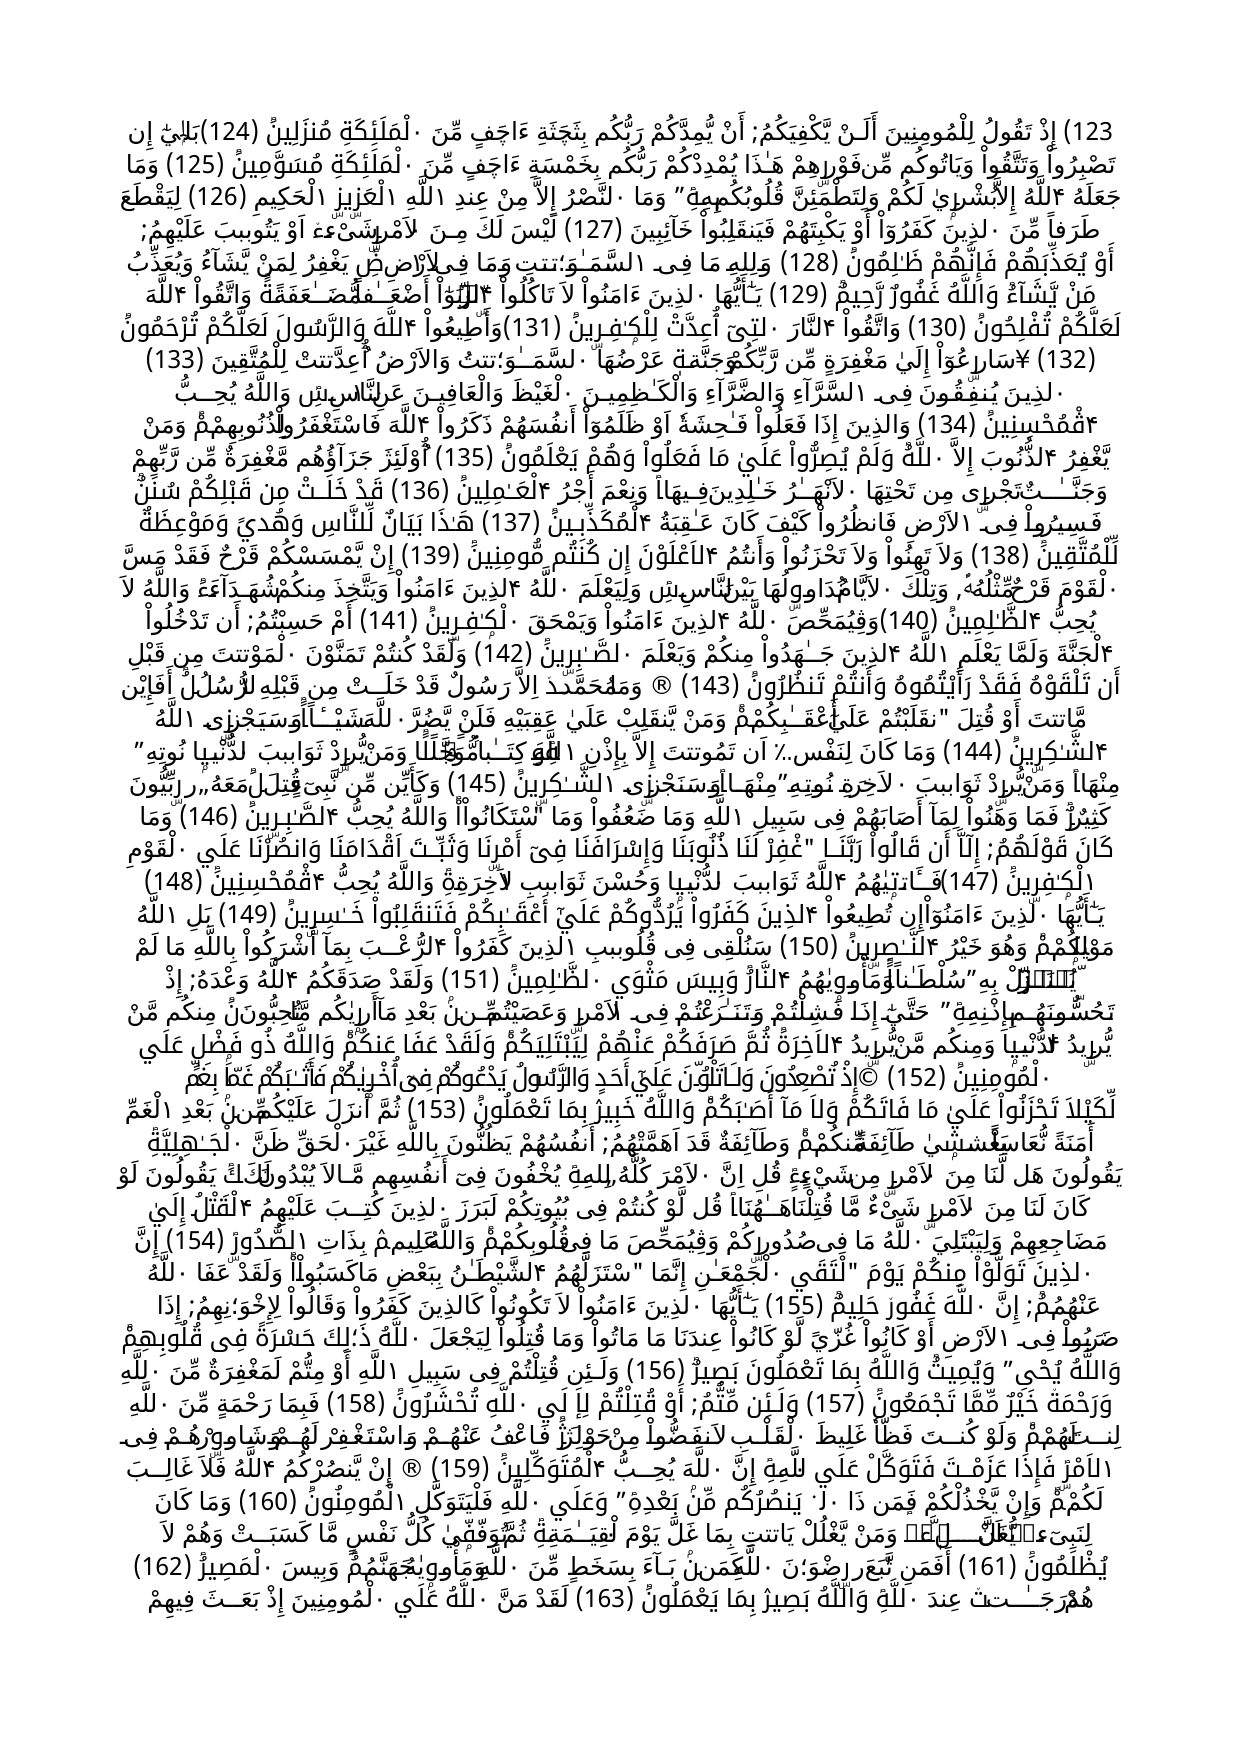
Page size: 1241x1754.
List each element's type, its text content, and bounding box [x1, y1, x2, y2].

text بِسْمِ ۱للَّهِ ۱لرَّحْمَـٰنِ ۱لرَّحِيمِ أَلَٓـم؋ّٓؐ ۰للَّهُ لآَ إِچَهَ إِلاَّ هُوَؐ ۰لْحَيُّ ۴لْقَيُّومُ (1) نَزَّلَ عَلَيْكَ ۰لْكِتَــٰــبَ بِالْحَقِّ مُصَدِّقاً لِّمَا بَيْنَ يَدَيْهِؐ وَأَنزَلَ ۰لتَّوْرۭيٰةَ وَالِانجِيلَ (2) مِن قَبْـلُ هُديً لِّلنَّاسِ وَأَنزَلَ ۰لْفُرْقَانَؐ (3) إِنَّ ۰لذِينَ كَفَرُواْ بِـَٔايَــٰــتِ ۱للَّهِ لَهُمْ عَذَابٌ شَدِيدٌؐ وَاللَّهُ عَزۣيزٌ ذُو èنتِقَامٖؐ (4) ® اِنَّ ۰للَّهَ لاَ يَخْفۭيٰ عَلَيْهِ شَىْءٌ فِى ۱لاَرْضِ وَلاَ فِى ۱لسَّمَآءِؐ (5) هُوَ ۰ﻟ﮲ يُصَوّۣرُكُمْ فِى ۱لاَرْحَامِ كَيْفَ يَشَآءُؐ لآَ إِچَهَ إِلاَّ هُوَؐ ۰لْعَزۣيزُ ۴لْحَكِيمُؐ (6) هُوَ ۰ﻟـذِىٓ أَنزَلَ عَلَيْكَ ۰لْكِتَــٰــبَ مِنْهُؐ ءَايَــٰــتٌ مُّحْكَمَــٰــت٘ هُنَّ ٱُمُّ ۴لْكِتَــٰــبِ وَٱُخَرُ مُتَشَــٰبِهَــٰــتٌؐ فَأَمَّا ۰لذِينَ فِى قُلُوبِهِمْ زَيْغٌ فَيَتَّبِعُونَ مَا تَشَــٰبَهَ مِنْهُ èبْتِغَآءَ ۰لْفِتْنَةِ وَابْتِغَآءَ تَاوۣيلِهِؐ” وَمَايَعْلَمُ تَاوۣيلَهُ; إِلاَّ ۰للَّهُؐ وَالرَّ؛سِخُونَ فِى ۱لْعِلْمِ يَقُولُونَ ءَامَنَّا بِهِ” كُلٌّ مِّنْ عِندِ رَبِّنَاؐ وَمَا يَذَّكَّرُ إِلٓاَّ ٱُوْلُواْ ۴لاَلْبَــٰــبِؐ (7) رَبَّنَا لاَ تُزۣغْ قُلُوبَنَا بَعْدَ إِذْ هَدَيْتَنَا وَهَبْ لَنَا مِن لَّدُنكَ رَحْمَةٗؐ اِنَّكَ أَنــتَ ۰لْوَهَّابُؐ (8) رَبَّنَآ إِنَّكَ جَامِعُ ۴لنَّاسِ لِيَوْمٍ لاَّ رَيْبَ فِيهِؐ إِنَّ ۰للَّهَ لاَ يُخْلِفُ ۴لْمِيعَادَؐ (9) إِنَّ ۰لذِينَ كَفَرُواْ لَن تُغْنِيَ عَنْهُمُ; أَمْوَ؛لُهُمْ وَلآَ أَوْچَدُهُم مِّنَ ۰للَّهِ شَيْـٔاًؐ وَٱُوْلَئِكَ هُمْ وَقُودُ ۴لنّۭارۣ (10) كَدَأْبِ ءَالِ فِرْعَوْنَؐ وَالذِينَ مِن قَبْلِهِمْ كَذَّبُواْ بِـَٔايَــٰتِنَا فَأَخَذَهُمُ ۴للَّهُ بِذُنُوبِهِمْؐ وَاللَّهُ شَدِيدُ ۴لْعِقَابِؐ (11) قُل لِّلذِينَ كَفَرُواْ سَتُغْلَبُونَ وَتُحْشَرُونَ إِلَيٰ جَهَنَّمَؐ وَبِيـسَ ۰لْمِهَادُؐ (12) قَدْ كَانَ لَكُمُ; ءَايَةٌ فِى فِيؕتَيْنِ 'لْتَقَتَاؐ فِيؕةٌ تُقَــٰتِلُ فِى سَبِيـلِ ۱للَّهِ وَٱُخْرۭيٰ كَافِرَةٌ تَرَوْنَهُم مِّثْلَيْهِمْ رَأْيَ ۰لْعَيْنِؐ وَاللَّهُ يُوَ۬يِّدُ بِنَصْرۣهِ” مَنْ يَّشَآءُؐ ﹹنَّ فِى ذَ؛لِكَ لَعِبْرَةً لُءِّوْلِى ۱لاَبْصۭـٰـرۣؐ (13) زُيِّنَ لِلنَّاسِ حُبُّ ۴لشَّهَوَ؛تتتِ مِنَ ۰لنِّسَآءِ وَالْبَنِينَ وَالْقَنَــٰطِيرۣ ۱لْمُقَنطَرَةِ مِنَ ۰لذَّهَــبِ وَالْفِضَّةِ وَالْخَيْلِ ۱لْمُسَوَّمَةِ وَالاَنْعَــٰمِ وَالْحَرْثِؐ ذَ؛لِژَ مَتَــٰعُ ۴لْحَـيَـوٰةِ ۱لدُّنْـيۭـاؐ وَاللَّهُ عِندَهُ„ حُسْنُ ۴لْمَــَٔـابببِؐ (14) ¤ قُلَ اَوْ°نَبِّيؖكُم بِخَيْرٍ مِّن ذَ؛لِكُمْؐ لِلذِينَ "تَّقَوْاْ عِندَ رَبِّهِمْ جَنَّــٰـــتٌ تَجْرۣى مِن تَحْتِهَا ۰لاَنْهَــٰرُ خَــٰلِدِينَ فِيهَا وَأَزْوَ؛جٌ مُّطَهَّرَةٌ وَرۣضْوَ؛نٌ مِّنَ ۰للَّهِؐ وَاللَّهُ بَصِيرٛ بِالْعِبَادِؐ (15) ۱لذِينَ يَقُولُونَ رَبَّنَآ إِنَّنَآ ءَامَنَّا فَاغْفِرْ لَنَا ذُنُوبَنَا وَقِنَا عَذَابَ ۰لنّۭارۣؐ (16) ۱لصَّــٰبِرۣينَ وَالصَّــٰدِقِينَ وَالْقَــٰنِتِينَ وَالْمُنفِقِينَ وَالْمُسْتَغْفِـرۣينَ بِالاَسْحۭارۣؐ (17) شَهِدَ ۰للَّهُ أَنَّهُ„ لآَ إِچَهَ إِلاَّ هُوَ وَالْمَلَئِكَةُ وَٱُوْلُواْ ۴لْعِلْمِ قَآئِماَۢ بِالْقِسْطِؐ لآَ إِچَهَ إِلاَّ هُوَؐ ۰لْعَزۣيزُ ۴لْحَكِيمُؐ (18) إِنَّ ۰لدِّينَ عِندَ ۰للَّهِ ۱لِاسْچَمُؐ وَمَا "خْتَلَفَ ۰لذِينَ ٱُوتُواْ ۴لْكِتَــٰــبَ إِلاَّ مِنۢ بَعْدِ مَا جَآءَهُمُ ۴لْعِلْمُؐ بَغْياَۢ بَيْنَهُمْؐ وَمَنْ يَّكْفُرْ بِـَٔايَــٰــتِ ۱للَّهِ فَإِنَّ ۰للَّهَ سَرۣيعُ ۴لْحِسَابببِؐ (19) فَإِنْ حَآجُّوكَ فَقُلَ اَسْلَمْــتُ وَجْهِيَ لِلهِ وَمَنِ 'تَّبَعَنِؐ” وَقُل لِّلذِينَ ٱُوتُواْ ۴لْكِتَــٰــبَ وَالاُمِّيِّـﯧنَ ءَآسْلَمْتُمْؐ فَإِنَ اَسْلَمُواْ فَقَدِ 'هْتَدَواْؐ وَّإِن تَوَلَّوْاْ فَإِنَّمَا عَلَيْكَ ۰لْبَچَغُؐ وَاللَّهُ بَصِيرٛ بِالْعِبَادِؐ (20) إِنَّ ۰لذِينَ يَكْفُرُونَ بِـَٔايَــٰــتِ ۱للَّهِ وَيَقْتُلُونَ ۰لنَّبِيٓــٕـﯧنَ بِغَيْرۣ حَقٍّ وَيَقْتُلُونَ۰لذِينَ يَامُرُونَ بِالْقِسْطِ مِنَ ۰لنَّاسِ فَبَشِّرْهُم بِعَذَابٖ اَلِيمٖؐ (21) ۷وْلَئِكَ ۰لذِينَ حَبِطَــتَ اَعْمَـٰلُهُمْ فِى ۱لدُّنْيۭا وَالاَخِرَةِؐ وَمَا لَهُم مِّن نَّــٰصِرۣينَؐ (22) ® أَلَمْ تَرَ إِلَي ۰لذِينَ ٱُوتُواْ نَصِيباً مِّنَ ۰لْكِتَــٰــبِ يُدْعَوْنَ إِلَيٰ كِتَــٰــبِ ۱للَّهِ ڤِيَحْكُمَ بَيْنَهُمْ ثُمَّ يَتَوَلّۭيٰ فَرۣيقٌ مِّنْهُمْ وَهُم مُّعْرۣضُونَؐ (23) ذَ؛لِكَ بِأَنَّهُمْ قَالُواْ لَن تَمَسَّنَا ۰لنَّارُ إِلٓاَّ أَيَّاماً مَّعْدُودَ؛تتتٍ وَغَرَّهُمْ فِى دِينِهِم مَّا كَانُواْ يَفْتَرُونَؐ (24) فَكَيْفَ إِذَا جَمَعْنَــٰهُمْ لِيَوْمٍ لاَّ رَيْــبَ فِيهِ وَوُفِّيَــتْ كُلُّ نَفْسٍ مَّا كَسَبَــتْ وَهُمْ لاَ يُظْلَمُونَؐ (25) قُلِ ۱للَّهُمَّ مَـٰلِكَ ۰لْمُلْكِ تُوتِى ۱لْمُلْكَ مَن تَشَآءُ وَتَنزۣعُ ۴لْمُلْژَ مِمَّن تَشَآءُ وَتُعِزُّ مَن تَشَآءُ وَتُذِلُّ مَن تَشَآءُ بِيَدِكَ ۰لْخَيْرُؐ إِنَّكَ عَلَيٰ كُلِّ شَيْءٍ قَدِيرٌؐ (26) تُولِـجُ ۴ليْلَ فِى ۱لنَّهۭارۣ وَتُولِـجُ ۴لنَّهَارَ فِى ۱ليْلِ وَتُخْرۣجُ ۴لْحَيَّ مِنَ ۰لْمَيِّــتِ وَتُخْرۣجُ ۴لْمَيِّــتَ مِنَ ۰لْحَيِّ وَتَرْزُقُ مَن تَشَآءُ بِغَيْرۣ حِسَابببٍؐ (27) لاَّ يَتَّخِذِ ۱لْمُومِنُونَ ۰لْكۭـٰفِـرۣينَ أَوْلِيَآءَ مِن دُونِ ۱لْمُومِنِينَؐ وَمَنْ يَّفْعَلْ ذَ؛لِكَ فَلَيْسَ مِنَ ۰للَّهِ فِى شَيْءٖ اِلٓاَّ أَن تَـتَّـقُواْ مِنْهُمْ تُـقۭـيٰةًؐ وَيُحَــذِّرُكُـمُ ۴للَّهُ نَـفْـسَهُؐ,وَإِلَي ۰للَّهِ ۱لْمَصِيرُؐ (28) قُلِ اِن تُخْفُواْ مَا فِى صُدُورۣكُمُ; أَوْ تُبْدُوهُ يَعْلَمْهُ ۴للَّهُؐ وَيَعْلَمُ مَا فِى ۱لسَّمَـٰوَ؛تِ وَمَا فِى ۱لاَرْضِؐ وَاللَّهُ عَلَيٰ كُلِّ شَيْءٍ قَدِيرٌؐ (29) يَوْمَ تَجِدُ كُلُّ نَفْسٍ مَّا عَمِلَتْ مِنْ خَيْرٍ مُّحْضَراًؐ وَمَا عَمِلَــتْ مِن سُوٓءٍ تَوَدُّ لَوَ اَنَّ بَيْنَهَا وَبَيْنَهُ; أَمَداَۢ بَعِيداًؐ وَيُحَذِّرُكُمُ ۴للَّهُ نَفْسَهُؐ, وَاللَّهُ رَءُوفٛ بِالْعِبَادِؐ (30) قُلِ اِن كُنتُمْ تُحِبُّونَ ۰للَّهَ فَاتَّبِعُونِى يُحْبِبْكُمُ ۴للَّهُ وَيَغْفِرْ لَكُمْ ذُنُوبَكُمْؐ وَاللَّهُ غَفُورٌ رَّحِيمٌؐ (31) قُلَ اَطِيعُواْ ۴للَّهَ وَالرَّسُولَؐ فَإِن تَوَلَّوْاْ فَإِنَّ ۰للَّهَ لاَ يُحِــبُّ ۴لْكۭـٰفِـرۣينَؐ (32) © إِنَّ ۰للَّهَ "صْطَفۭيٰٓ ءَادَمَ وَنُوحاً وَءَالَ إِبْرَ؛هِيمَ وَءَالَ عِمْرَ؛نَ عَلَي ۰لْعَـٰلَمِينَ (33) ذُرّۣيَّةَۢ بَعْضُهَا مِنۢ بَعْضٍؐ وَاللَّهُ سَمِيع٘ عَلِيم٘ؐ (34) اِذْ قَالَــتِ 'مْرَأَتتتُ عِمْرَ؛نَ رَبِّ إِنِّى نَذَرْتُ لَكَ مَا فِى بَطْنِى مُحَرَّراً فَتَقَبَّلْ مِنِّيَؐ إِنَّكَ أَنتَ ۰لسَّمِيعُ ۴لْعَلِيمُؐ (35) فَلَمَّا وَضَعَتْهَا قَالَــتْ رَبببِّ إِنِّى وَضَعْتُهَآ ٱُنثۭيٰ وَاللَّهُ أَعْلَمُ بِمَا وَضَعَــتْؐ وَلَيْسَ ۰لذَّكَرُ كَالاُنثۭيٰؐ وَإِنِّى سَمَّيْتُهَا مَرْيَمَؐ وَإِنِّيَ ٱُعِيذُهَا بِكَ وَذُرّۣيَّتَهَا مِنَ ۰لشَّيْطَـٰنِ ۱لرَّجِيمِؐ (36) فَتَقَبَّلَهَا رَبُّهَا بِقَبُولٖ حَسَنٍ وَأَنۢبَتَهَا نَبَاتاٗ حَسَناًؐ وَكَفَلَهَا زَكَرۣيَّآءُؐ كُلَّمَا دَخَلَ عَلَيْهَا زَكَرۣيَّآءُ ۴ڤْمِحْرَابببَ وَجَدَ عِندَهَا رۣزْقاًؐ قَالَ يَـٰمَرْيَمُ أَنّۭيٰ لَكِ هَـٰذَاؐ قَالَتْ هُوَ مِنْ عِندِ ۱للَّهِؐ إِنَّ ۰للَّهَ يَرْزُقُ مَنْ يَّشَآءُ بِغَيْرۣ حِسَابببٖؐ (37) هُنَالِكَ دَعَا زَكَرۣيَّآءُ رَبَّهُؐ, قَالَ رَبببِّ هَــبْ لِى مِن لَّدُنكَ ذُرّۣيَّةً طَيِّبَةٗ اِنَّكَ سَمِيعُ ۴لدُّعَآءِؐ (38) فَنَادَتْهُ ۴لْمَلَئِكَةُ وَهُوَ قَآئِمٌ يُصَلِّى فِى ۱ڤْمِحْرَابِ أَنَّ ۰للَّهَ يُبَشِّرُكَ بِيَحْيۭيٰ مُصَدِّقاَۢ بِكَلِمَةٍ مِّنَ ۰للَّهِ وَسَيِّداً وَحَصُوراً وَنَبِيٓـــٔاً مِّنَ ۰ڤصَّـٰڤِحِينَؐ (39) قَالَ رَبِّ أَنّۭيٰ يَكُونُ لِى غُچَمٌ وَقَدْ بَلَغَنِيَ ۰لْكِبَرُ وَامْرَأَتِى عَاقِرٌؐ قَالَ كَذَ؛لِكَؐ ۰للَّهُ يَفْعَلُ مَا يَشَآءُؐ (40) قَالَ رَبببِّ 'جْعَل لِّيَ ءَايَةًؐ قَالَ ءَايَتُكَ أَلاَّ تُكَلِّمَ ۰لنَّاسَ ثَـچَثَةَ أَيَّامٖ اِلاَّ رَمْزاًؐ وَاذْكُر رَّبَّكَ كَثِيراً وَسَبِّحْ بِالْعَشِيِّ وَالِابْكۭــٰـرۣؐ (41) ® وَإِذْ قَالَــتِ ۱لْمَلَئِكَةُ يَــٰمَرْيَمُ إِنَّ ۰للَّهَ "صْطَفۭيٰكِ وَطَهَّرَكِ وَاصْطَفۭيٰكِ عَلَيٰ نِسَآءِ ۱لْعَـٰلَمِينَؐ (42) يَــٰمَرْيَمُ ۶قْنُتِى لِرَبِّكِ وَاسْجُدِى وَارْكَعِى مَعَ ۰لرَّ؛كِعِينَؐ (43) ذَ؛لِژَ مِنَ اَنۢبَآءِ ۱لْغَيْــبِ نُوحِيهِ إِلَيْكَؐ وَمَا كُنــتَ لَدَيْهِمُ; إِذْ يُلْقُونَ أَقْـچَـمَهُمُ; أَيُّهُمْ يَكْفُلُ مَرْيَمَؐ وَمَا كُنــتَ لَدَيْهِمُ; إِذْ يَخْتَصِمُونَ (44) إِذْ قَالَــتِ ۱لْمَلَئِكَةُ يَــٰمَرْيَمُ إِنَّ ۰للَّهَ يُبَشِّرُكِ بِكَلِمَةٍ مِّنْهُؐ èسْمُهُ ۴ڤْمَسِيحُ عِيسَي "بْنُ مَرْيَمَ وَجِيهاً فِى ۱لدُّنْيۭا وَالاَخِرَةِ وَمِنَ ۰لْمُقَرَّبِينَؐ (45) وَيُكَلِّمُ ۴لنَّاسَ فِى ۱لْمَهْدِ وَكَهْلًؐا وَمِنَ ۰ڤصَّـٰڤِحِيـنَؐ (46) قَالَتْ رَبببِّ أَنّۭيٰ يَكُونُ لِى وَلَدٌ وَلَمْ يَمْسَسْنِى بَشَرٌؐ قَالَ كَذَ؛لِكِؐ ۱للَّهُ يَخْلُقُ مَا يَشَآءُؐ ﹹذَا قَضۭـيٰٓ أَمْراً فَإِنَّمَا يَقُولُ لَهُ„ كُنؐ فَيَكُونُؐ (47) وَيُعَلِّمُهُ ۴لْكِتَــٰــبَ وَالْحِكْمَةَ وَالتَّوْرۭيٰةَ وَالِانجِيلَ وَرَسُولٗا اِلَيٰ بَنِىٓ إِسْرَآءِيلَ أَنِّى قَدْ جِيؔتُكُم بِـَٔايَةٍ مِّن رَّبِّكُمُؐ; إِنِّيَ أَخْلُقُ لَكُم مِّـنَ ۰لطِّينِ كَهَيْـَٔةِ ۱لطَّيْرۣ فَأَنفُخُ فِيهِ فَيَــكُونُ طَـٰٓئِــراَۢ بِـإِذْنِ ۱للَّهِؐ وَٱُبْــرۣىُٔ ۴لاَكْــمَــهَ وَالاَبْرَصَ وَٱُحْىِ ۱لْمَوْتۭيٰ بِإِذْنِ ۱للَّهِؐ وَٱُنَبِّيؖكُم بِمَا تَاكُلُونَ وَمَا تَدَّخِرُونَ فِى بُيُوتِكُمُؐ; إِنَّ فِى ذَ؛لِكَ ءَلاَيَةً لَّكُمُ; إِن كُنتُم مُّومِنِينَؐ (48) وَمُصَدِّقاً لِّمَا بَيْنَ يَدَيَّ مِنَ ۰لتَّوْرۭيٰةِ وَ لُءِحِلَّ لَكُم بَعْضَ ۰ﻟ﮲ حُرّۣمَ عَلَيْكُمْؐ وَجِيؔتُكُم بِـــَٔايَةٍ مِّن رَّبِّكُمْؐ فَاتَّقُواْ ۴للَّهَ وَأَطِيعُونِؐ (49) إِنَّ ۰للَّهَ رَبِّى وَرَبُّكُمْ فَاعْبُدُوهُؐ هَـٰذَا صِرَ؛طٌ مُّسْتَقِيمٌؐ (50) ¥ فَلَمَّآ أَحَسَّ عِيسۭيٰ مِنْهُمُ ۴لْكُفْرَ قَالَ مَنَ اَنصَارۣيَ إِلَي ۰للَّهِؐ قَالَ ۰لْحَوَارۣيُّونَ نَحْنُ أَنصَارُ ۴للَّهِؐ ءَامَنَّا بِاللَّهِ وَاشْهَدْ بِأَنَّا مُسْلِمُونَؐ (51) رَبَّـنَـآ ءَامَنَّا بِمَــآ أَنزَلْــتَ وَاتَّبَعْنَا ۰لرَّسُولَ فَاكْتُبْنَا مَعَ ۰لشَّـٰهِدِينَؐ (52) وَمَكَرُواْ وَمَكَرَ ۰للَّهُؐ وَاللَّهُ خَيْرُ ۴لْمَـٰكِرۣينَؐ (53) إِذْ قَالَ ۰للَّهُ يَـٰعِيسۭيٰٓ إِنِّى مُتَوَفِّيكَ وَرَافِعُكَ إِلَيَّ وَمُطَهِّرُكَ مِنَ ۰لذِينَ كَفَرُواْؐ وَجَاعِلُ ۴لذِينَ "تَّبَعُوكَ فَوْقَ ۰لذِينَ كَفَرُوٓاْ إِلَيٰ يَوْمِ ۱لْقِيَــٰمَةِؐ ثُمَّ إِلَيَّ مَرْجِعُكُمْ فَأَحْكُمُ بَيْنَكُمْ فِيمَا كُنتُمْ فِيهِ تَخْتَلِفُونَؐ (54) فَأَمَّا ۰لذِينَ كَفَرُواْ فَٱُعَذِّبُهُمْ عَذَاباً شَدِيداً فِى ۱لدُّنْيۭا وَالاَخِرَةِؐ وَمَا لَهُم مِّن نَّــٰصِرۣينَؐ (55) وَأَمَّا ۰لذِينَ ءَامَنُواْ وَعَمِلُواْ ۴ڤصَّـٰڤِحَـٰــتِ فَنُوَفِّيهِمُ; ٱُجُورَهُمْؐ وَاللَّهُ لاَ يُحِــبُّ ۴لظَّـٰلِمِينَؐ (56) ذَ؛لِكَ نَتْلُوهُ عَلَيْكَ مِنَ ۰لاَيَــٰــتِ وَالذِّكْرۣ ۱لْحَكِيمِؐ (57) إِنَّ مَثَلَ عِيسۭيٰ عِندَ ۰للَّهِ كَمَثَلِ ءَادَمَؐ خَلَقَهُ„ مِن تُرَابببٍ ثُمَّ قَالَ لَهُ„ كُنؐ فَيَكُونُؐ (58) ۴لْحَقُّ مِن رَّبِّژَؐ فَلاَ تَكُن مِّنَ ۰لْمُمْتَرۣينَؐ (59) فَمَنْ حَآجَّكَ فِيهِ مِنۢ بَعْدِ مَا جَآءَكَ مِنَ ۰لْعِلْمِ فَقُلْ تَعَالَوْاْ نَدْعُ أَبْنَآءَنَا وَأَبْنَآءَكُمْ وَنِسَآءَنَا وَنِسَآءَكُمْ وَأَنفُسَنَا وَأَنفُسَكُمْ ثُمَّ نَبْتَهِلْ فَنَجْعَل لَّعْنَــتَ ۰للَّهِ عَلَي ۰لْكَـٰذِبِينَؐ (60) إِنَّ هَــٰذَا لَهُوَ ۰لْقَصَصُ ۴لْحَقُّؐ وَمَا مِنِ اِچَهٖ اِلاَّ ۰للَّهُؐ وَإِنَّ ۰للَّهَ لَهُوَ ۰لْعَزۣيزُ ۴لْحَكِيمُؐ (61) فَإِن تَوَلَّوْاْ فَإِنَّ ۰للَّهَ عَلِيمٛ بِالْمُفْسِدِينَؐ (62) ® قُلْ يَـٰٓأَهْلَ ۰لْكِتَــٰــبِ تَعَالَوۣاْ اِلَيٰ كَلِمَةٍ سَوَآءٙ بَيْنَنَا وَبَيْنَكُمُ; أَلاَّ نَعْبُدَ إِلاَّ ۰للَّهَ وَلاَ نُشْرۣژَ بِهِ” شَيْـٔاً وَلاَ يَتَّخِذَ بَعْضُنَا بَعْضاٗ اَرْبَاباً مِّن دُونِ ۱للَّهِؐ فَإِن تَوَلَّوْاْ فَقُولُواْ ۵شْهَدُواْ بِأَنَّا مُسْلِمُونَؐ (63) يَـٰٓأَهْلَ ۰لْكِتَـــٰـــبِ لِمَ تُحَآجُّونَ فِىٓ إِبْرَ؛هِيمَؐ وَمَآ ٱُنزۣلَــتِ ۱لتَّوْرۭيٰةُ وَالِانجِيلُ إِلاَّ مِنۢ بَعْدِهِؐ“ أَفَلاَ تَعْقِلُونَؐ (64) هَآنتُمْ هَـٰٓؤُلآَءِ حَـٰجَجْتُمْ فِيمَا لَكُم بِهِ” عِلْمٌ فَلِمَ تُحَآجُّونَ فِيمَا لَيْسَ لَكُم بِهِ” عِلْمٌؐ وَاللَّهُ يَعْلَمُؐ وَأَنتُمْ لاَ تَعْلَمُونَؐ (65) مَا كَانَ إِبْرَ؛هِيمُ يَهُودِيّاً وَلاَ نَصْرَانِيّاً وَچَكِن كَانَ حَنِيفاً مُّسْلِماًؐ وَمَا كَانَ مِنَ ۰لْمُشْرۣكِينَؐ (66) إِنَّ أَوْلَي ۰لنَّاسِ بِإِبْرَ؛هِيمَ لَلذِينَ "تَّبَعُوهُ وَهَـٰذَا ۰لنَّبِىٓءُ وَالذِينَ ءَامَنُواْؐ وَاللَّهُ وَلِيُّ ۴لْمُومِنِينَؐ (67) وَدَّتتت طَّآئِفَةٌ مِّنَ اَهْلِ ۱لْكِتَــٰــبِ لَوْ يُضِلُّونَكُمْؐ وَمَا يُضِلُّونَ إِلٓاَّ أَنفُسَهُمْ وَمَا يَشْعُرُونَؐ (68) يَـٰٓأَهْلَ ۰لْكِتَــٰــبِ لِمَ تَكْفُرُونَ بِـَٔايَــٰــتِ ۱للَّهِ وَأَنتُمْ تَشْهَدُونَؐ (69) يَـٰٓأَهْلَ ۰لْكِتَــٰــبِ لِمَ تَلْبِسُونَ ۰لْحَقَّ بِالْبَـٰطِلِ وَتَكْتُمُونَ ۰لْحَقَّ وَأَنتُمْ تَعْلَمُونَؐ (70) وَقَالَــت طَّآئِفَةٌ مِّنَ اَهْلِ ۱لْكِتَـٰــبِ ءَامِنُواْ بِاﻟـذِىٓ ٱُنزۣلَ عَلَي ۰لذِينَ ءَامَنُواْ وَجْهَ ۰لنَّهۭارۣ وَاكْفُرُوٓاْ ءَاخِرَهُ„ لَعَلَّهُمْ يَرْجِعُونَؐ (71) وَلاَ تُومِنُوٓاْ إِلاَّ لِمَن تَـبِعَ دِينَكُمْؐ قُلِ اِنَّ ۰لْهُدۭيٰ هُدَي ۰للَّهِ أَنْ يُّوتۭيٰٓ أَحَدٌ مِّثْلَ مَآ ٱُوتِيتُمُ; أَوْ يُحَآجُّوكُمْ عِندَ رَبِّكُمْؐ قُلِ اِنَّ ۰لْفَضْلَ بِيَدِ ۱للَّهِؐ يُوتِيهِ مَنْ يَّشَآءُؐ وَاللَّهُ وَ؛سِع٘ عَلِيمٌؐ (72) يَخْتَصُّ بِرَحْمَتِهِ” مَنْ يَّشَآءُؐ وَاللَّهُ ذُو ۴لْفَضْلِ ۱لْعَظِيمِؐ (73) © وَمِنَ اَهْلِ ۱لْكِتَـٰــبِ مَنِ اِن تَامَنْهُ بِقِنطۭارٍ يُوَ۬دِّهِ“ إِلَيْكَؐ وَمِنْهُم مَّنِ اِن تَامَنْهُ بِدِينۭارٍ لاَّ يُوَ۬دِّهِ“ إِلَيْكَ إِلاَّ مَا دُمْــتَ عَلَيْهِ قَآئِماًؐ ذَ؛لِكَ بِأَنَّهُمْ قَالُواْ لَيْسَ عَلَيْنَا فِى ۱لاُمِّيِّـﯧنَ سَبِيلٌؐ وَيَقُولُونَ عَلَي ۰للَّهِ ۱لْكَذِبببَ وَهُمْ يَعْلَمُونَؐ (74) بَلۭيٰ مَنَ اَوْفۭيٰ بِعَهْدِهِ” وَاتَّقۭيٰ فَإِنَّ ۰للَّهَ يُحِــبُّ ۴لْمُتَّقِينَؐ (75) إِنَّ ۰لذِينَ يَشْتَرُونَ بِعَهْدِ ۱للَّهِ وَأَيْمَـٰنِهِمْ ثَمَناً قَلِيلٗا ۷وْلَئِكَ لاَ خَچَقَ لَهُمْ فِى ۱لاَخِرَةِ وَلاَ يُكَلِّمُهُمُ ۴للَّهُ وَلاَ يَنظُرُ إِلَيْهِمْ يَوْمَ ۰لْقِيَــٰمَةِ وَلاَ يُزَكِّيهِمْؐ وَلَهُمْ عَذَاببب٘ اَلِيمٌؐ (76) وَإِنَّ مِنْهُمْ لَفَرۣيقاً يَلْوُﹼنَ أَلْسِنَتَهُم بِالْكِتَـــٰــبِ ڤِتَحْسِبُوهُ مِنَ ۰لْكِتَــٰــبِ وَمَا هُوَ مِنَ ۰لْكِتَــٰــبِؐ وَيَقُولُونَ هُوَ مِنْ عِندِ ۱للَّهِؐ وَمَا هُوَ مِنْ عِندِ ۱للَّهِؐ وَيَقُولُونَ عَلَي ۰للَّهِ ۱لْكَذِبببَ وَهُمْ يَعْلَمُونَؐ (77) مَا كَانَ لِبَشَر۫ اَنْ يُّوتِيَهُ ۴للَّهُ ۴لْكِتَــٰــبَ وَالْحُكْمَ وَالنُّبُوٓءَةَ ثُمَّ يَقُولَ لِلنَّاسِ كُونُواْ عِبَاداً لِّى مِن دُونِ ۱للَّهِ وَچَكِن كُونُواْ رَبَّـٰنِيِّـﯧنَ بِمَا كُنتُمْ تَعْلَمُونَ ۰لْكِتَـٰــبَ وَبِمَا كُنتُمْ تَدْرُسُونَؐ (78) وَلاَ يَامُرُكُمُ; أَن تَتَّخِذُواْ ۴لْمَلَئِكَةَ وَالنَّبِيٓــٕﯧنَ أَرْبَاباٗؐ اَيَامُرُكُم بِالْكُفْرۣ بَعْدَ إِذَ اَنتُم مُّسْلِمُونَؐ (79) وَإِذَ اَخَذَ ۰للَّهُ مِيثَـٰقَ ۰لنَّبِيٓــٕـﯧنَ لَمَآ ءَاتَيْنَــٰكُم مِّن كِتَــٰــبٍ وَحِكْمَةٍ ثُمَّ جَآءَكُمْ رَسُولٌ مُّصَدِّقٌ لِّمَا مَعَكُمْ لَتُومِنُنَّ بِهِ” وَلَتَنصُرُنَّهُؐ, ® قَالَ ءَآقْرَرْتُمْ وَأَخَذتُّمْ عَلَيٰ ذَ؛لِكُمُ; إِصْرۣىؐ قَالُوٓاْ أَقْرَرْنَاؐ قَالَ فَاشْهَدُواْ وَأَنَا مَعَكُم مِّنَ ۰لشَّـٰهِدِينَؐ (80) فَمَن تَوَلّۭيٰ بَعْدَ ذَ؛لِژَ فَٱُوْلَئِژَ هُمُ ۴لْفَــٰسِقُونَؐ (81) أَفَغَيْرَ دِينِ ۱للَّهِ تَبْغُونَ وَلَهُ; أَسْلَمَ مَن فِى ۱لسَّمَــٰوَ؛تتتِ وَالاَرْضِ طَوْعاً وَكَرْهـاًؐ وَإِلَيْهِ تُرْجَعُونَؐ (82) قُلَ —امَنَّا بِاللَّهِ وَمَآ ٱُنزۣلَ عَلَيْنَا وَمَآ ٱُنزۣلَ عَلَيٰٓ إِبْرَ؛هِيمَ وَإِسْمَــٰعِيلَ وَإِسْحَـٰقَ وَيَعْقُوبببَ وَالاَسْبَاطِ وَمَآ ٱُوتِيَ مُوسۭيٰ وَعِيسۭيٰ وَالنَّبِيٓــُٔونَ مِن رَّبِّهِمْ لاَ نُفَرّۣقُ بَيْنَ أَحَدٍ مِّنْهُمْ وَنَحْنُ لَهُ„ مُسْلِمُونَؐ (83) وَمَنْ يَّبْتَغِ غَيْرَ ۰لِاسْچَمِ دِيناً فَلَـنْ يُّقْبَلَ مِنْهُؐ وَهُوَ فِى ۱لاَخِرَةِ مِنَ ۰لْخَــٰسِرۣينَؐ (84) كَيْفَ يَهْدِى ۱للَّهُ قَوْماً كَفَرُواْ بَعْدَ إِيمَــٰنِهِمْ وَشَهِدُوٓاْ أَنَّ ۰لرَّسُولَ حَقٌّ وَجَآءَهُمُ ۴لْبَيِّنَــٰــتُؐ وَاللَّهُ لاَ يَهْدِى ۱لْقَوْمَ ۰لظَّـٰلِمِينَؐ (85) ٱُوْلَئِكَ جَزَآؤُهُمُ; أَنَّ عَلَيْهِمْ لَعْنَةَ ۰للَّهِ وَالْمَلَئِكَةِ وَالنَّاسِ أَجْمَعِينَ (86) خَـٰلِدِينَ فِيهَا لاَ يُخَفَّفُ عَنْهُمُ ۴لْعَذَابببُ وَلاَ هُمْ يُنظَرُونَ (87) إِلاَّ ۰لذِينَ تَابُواْ مِنۢ بَعْدِ ذَ؛لِكَ وَأَصْلَحُواْ فَإِنَّ ۰للَّهَ غَفُورٌ رَّحِيم٘ؐ (88) اِنَّ ۰لذِينَ كَفَرُواْ بَعْدَ إِيمَــٰنِهِمْ ثُمَّ "زْدَادُواْ كُفْراً لَّن تُقْبَلَ تَوْبَتُهُمْؐ وَٱُوْلَئِكَ هُمُ ۴لضَّآلُّونَؐ (89) إِنَّ ۰لذِينَ كَفَرُواْ وَمَاتُواْ وَهُمْ كُفَّارٌ فَلَنْ يُّقْبَلَ مِنَ اَحَدِهِم مِّــلْ ﺀُ ۴لاَرْضِ ذَهَباً وَلَوۣ 'فْتَدۭيٰ بِهِؐ“ ٱُوْلَئِژَ لَهُمْ عَذَاببب٘ اَلِيمٌؐ وَمَا لَهُم مِّن نَّـــٰصِرۣينَؐ(90) ¤ لَن تَنَالُواْ ۴لْبِرَّ حَتَّيٰ تُنفِقُواْ مِمَّا تُحِبُّونَؐ (91) وَمَا تُنفِقُواْ مِن شَيْءٍ فَإِنَّ ۰للَّهَ بِهِ” عَلِيمٌؐ (92) كُلُّ ۴لطَّعَامِ كَانَ حِلًاّ لِّبَنِىٓ إِسْرَآءِيلَ إِلاَّ مَا حَرَّمَ إِسْرَآءِيلُ عَلَيٰ نَفْسِهِ” مِن قَبْلِ أَن تُنَزَّلَ ۰لتَّوْرۭيٰةُؐ قُلْ فَاتُواْ بِالتَّوْرۭيٰةِ فَاتْلُوهَآ إِن كُنتُمْ صَـٰدِقِينَؐ (93) فَمَنِ 'فْتَرۭيٰ عَلَي ۰للَّهِ ۱لْكَذِبببَ مِنۢ بَعْدِ ذَ؛لِكَ فَٱُوْلَئِكَ هُمُ ۴لظَّـٰلِمُونَؐ (94) قُلْ صَدَقَ ۰للَّهُؐ فَاتَّبِعُواْ مِلَّةَ إِبْرَ؛هِيمَ حَنِيفاًؐ وَمَا كَانَ مِنَ ۰لْمُشْرۣكِينَؐ (95) إِنَّ أَوَّلَ بَيْــتٍ وُضِعَ لِلنَّاسِ لَلذِى بِبَكَّةَ مُبَــٰرَكاً وَهُديً لِّلْعَـٰلَمِينَ (96) فِيهِ ءَايَــٰــتٛ بَيِّنَــٰــتٌؐ مَّقَامُ إِبْرَ؛هِيمَؐ وَمَن دَخَلَهُ„ كَانَ ءَامِناًؐ وَلِلهِ عَلَي ۰لنَّاسِ حَجُّ ۴لْبَيْــتِ مَنِ 'سْتَطَاعَ إِلَيْهِ سَبِيلًؐاوَمَن كَفَرَ فَإِنَّ ۰للَّهَ غَنِــيّﹲ عَنِ ۱لْعَــٰلَمِينَؐ (97) قُلْ يَـٰٓأَهْلَ ۰لْكِتَــٰــبِ لِمَ تَكْفُرُونَ بِـَٔايَــٰــتِ ۱للَّهِ وَاللَّهُ شَهِيد٘ عَلَيٰ مَا تَعْمَلُونَؐ (98) قُلْ يَـٰٓأَهْلَ ۰لْكِتَــٰــبِ لِمَ تَصُدُّونَ عَن سَبِيلِ ۱للَّهِ مَنَ —امَنَ تَـبْغُونَهَا عِوَجاً وَأَنتُمْ شُهَدَآءُؐ وَمَا ۰للَّهُ بِغَــٰفِلٖ عَمَّا تَعْمَلُونَؐ (99) يَـٰٓأَيُّهَا ۰لذِينَ ءَامَنُوٓاْ إِن تُطِيعُواْ فَرۣيقاً مِّنَ ۰لذِينَ ٱُوتُواْ ۴لْكِتَــٰــبَ يَرُدُّوكُم بَعْدَ إِيمَــٰنِكُمْ كۭــٰفِـرۣينَؐ (100)وَكَيْفَ تَكْفُرُونَ وَأَنتُمْ تُتْلۭيٰ عَلَيْكُمُ; ءَايَــٰــتُ ۴للَّهِ وَفِيكُمْ رَسُولُهُؐ, وَمَنْ يَّعْتَصِم بِاللَّهِ فَقَدْ هُدِيَ إِلَيٰ صِرَ؛طٍ مُّسْتَقِيمٍؐ (101) يَـٰٓأَيُّهَا ۰لذِينَ ءَامَنُواْ èتَّقُواْ ۴للَّهَ حَقَّ تُـقۭاتِهِؐ” وَلاَ تَمُوتُنَّ إِلاَّ وَأَنتُم مُّسْلِمُونَؐ (102) ® وَاعْتَصِمُواْ بِحَبْلِ ۱للَّهِ جَمِيعاًؐ وَلاَ تَفَرَّقُواْؐ وَاذْكُرُواْ نِعْمَــتَ ۰للَّهِ عَلَيْكُمُ; إِذْ كُنتُمُ; أَعْدَآءً فَأَلَّفَ بَيْنَ قُلُوبِكُمْ فَأَصْبَحْتُم بِنِعْمَتِهِ“ إِخْوَ؛ناًؐ وَكُنتُمْ عَلَيٰ شَفَا حُفْرَةٍ مِّنَ ۰لنّۭارۣ فَأَنقَذَكُم مِّنْهَاؐ كَذَ؛لِكَ يُبَيِّنُ ۴للَّهُ لَكُمُ; ءَايَــٰتِهِ” لَعَلَّكُمْ تَـهْتَدُونَؐ (103) وَلْتَكُن مِّنكُمُ; ٱُمَّةٌ يَدْعُونَ إِلَي ۰لْخَيْرۣ وَيَامُرُونَ بِالْمَعْرُوفِ وَيَنْهَوْنَ عَنِ ۱لْمُنكَرۣؐ وَٱُوْلَئِكَ هُمُ ۴ڤْمُفْلِحُونَؐ (104) وَلاَ تَكُونُواْ كَالذِينَ تَفَرَّقُواْ وَاخْتَلَفُواْ مِنۢ بَعْدِ مَا جَآءَهُمُ ۴لْبَيِّنَــٰــتُؐ وَٱُوْلَئِژَ لَهُمْ عَذَاببب٘ عَظِيمٌ (105) يَوْمَ تَبْيَضُّ وُجُوهٌ وَتَسْوَدُّ وُجُوهٌؐ فَأَمَّا ۰لذِينَ "سْوَدَّتتتْ وُجُوهُهُمُ; أَكَفَرْتُم بَعْدَ إِيمَــٰنِكُمْ فَذُوقُواْ ۴لْعَذَابببَ بِمَا كُنتُمْ تَكْفُرُونَؐ (106) وَأَمَّا ۰لذِينَ "بْيَضَّــتْ وُجُوهُهُمْ فَفِى رَحْمَةِ ۱للَّهِؐ هُمْ فِيهَا خَــٰلِدُونَؐ (107)تِلْكَ ءَايَــٰــتُ ۴للَّهِ نَتْلُوهَا عَلَيْكَ بِالْحَقﱢّؐ وَمَا ۰للَّهُ يُرۣيدُ ظُلْماً لِّلْعَــٰلَمِيـنَؐ (108) وَلِلهِ مَا فِى ۱لسَّمَــٰوَ؛تتتِ وَمَا فِى ۱لاَرْضِؐ وَإِلَي ۰للَّهِ تُرْجَعُ ۴لاُمُورُؐ (109) كُنتُمْ خَيْرَ ٱُمَّةٖ ۷خْرۣجَــتْ لِلنَّاسِ تَامُرُونَ بِالْمَعْرُوفِ وَتَنْهَوْنَ عَنِ ۱لْمُنكَرۣ وَتُومِنُونَ بِاللَّهِؐ وَلَوَ —امَنَ أَهْلُ ۴لْكِتَــٰــبِ لَكَانَ خَيْراً لَّهُمؐ مِّنْهُمُ ۴لْمُومِنُونَؐ وَأَكْثَرُهُمُ ۴لْفَــٰسِقُونَؐ (110) لَنْ يَّضُرُّوكُمُؐ; إِلٓاَّ أَذيًؐ وَإِنْ يُّقَــٰتِلُوكُمْ يُوَلُّوكُمُ ۴لاَدْبَــٰرَؐ ثُمَّ لاَ يُنصَرُونَؐ (111) ضُرۣبَــتْ عَلَيْهِمُ ۴لذِّلَّةُ أَيْنَ مَا ثُقِفُوٓاْؐ إِلاَّ بِحَبْلٍ مِّنَ ۰للَّهِ وَحَبْلٍ مِّنَ ۰لنَّاسِ وَبَآءُو بِغَضَبٍ مِّنَ ۰للَّهِؐ وَضُرۣبَــتْ عَلَيْهِمُ ۴لْمَسْكَنَةُؐ ذَ؛لِكَ بِأَنَّهُمْ كَانُواْ يَكْفُرُونَ بِـَٔايَــٰــتِ ۱للَّهِ وَيَقْتُلُونَ ۰لاَنۢبِيؕآءَ بِغَيْرۣ حَق؊ّؐ ذَ؛لِكَ بِمَا عَصَواْ وَّكَانُواْ يَعْتَدُونَؐ (112) © لَيْسُواْ سَوَآءًؐ مِّنَ اَهْلِ ۱لْكِتَــٰــبِ ٱُمَّةٌ قَآئِمَةٌ يَتْلُونَ ءَايَــٰــتِ ۱للَّهِ ءَانَآءَ ۰ليْلِ وَهُمْ يَسْجُدُونَؐ (113) يُومِنُونَ بِاللَّهِ وَالْيَوْمِ ۱لاَخِرۣ وَيَامُرُونَ بِالْمَعْرُوفِ وَيَنْهَوْنَ عَنِ ۱لْمُنكَرۣ وَيُسَــٰرۣعُونَ فِى ۱لْخَيْرَ؛تِؐ وَٱُوْلَئِكَ مِنَ ۰ڤصَّـٰڤِحِينَؐ (114) وَمَا تَفْعَلُواْ مِنْ خَيْرٍ فَلَن تُكْفَرُوهُؐ وَاللَّهُ عَلِيمٛ بِالْمُتَّقِينَؐ (115) إِنَّ ۰لذِينَ كَفَرُواْ لَن تُغْنِيَ عَنْهُمُ; أَمْوَ؛لُهُمْ وَلآَ أَوْچَدُهُم مِّنَ ۰للَّهِ شَيْـٔاًؐ وَٱُوْلَئِژَ أَصْحَــٰــبُ ۴لنّۭارۣ هُمْ فِيهَا خَـٰلِدُونَؐ (116) مَثَلُ مَا يُنفِقُونَ فِى هَـٰذِهِ ۱لْحَيَوٰةِ ۱لدُّنْيۭا كَمَثَلِ رۣيحٍ فِيهَا صِرّﹲ اَصَابَتْ حَرْثَ قَوْمٍ ظَلَمُوٓاْ أَنفُسَهُمْ فَأَهْلَكَتْهُؐ وَمَا ظَلَمَهُمُ ۴للَّهُؐ وَچَكِنَ اَنفُسَهُمْ يَظْلِمُونَؐ (117) يَـٰٓأَيُّهَا ۰لذِينَ ءَامَنُواْ لاَ تَتَّخِذُواْ بِطَانَةً مِّن دُونِكُمْ لاَ يَالُونَكُمْ خَبَالًا وَدُّواْ مَا عَنِتُّمْؐ قَدْ بَدَتِ ۱لْبَغْضَآءُ مِنَ اَفْوَ؛هِهِمْ وَمَا تُخْفِى صُدُورُهُمُ; أَكْبَرُؐ قَدْ بَيَّنَّا لَكُمُ ۴لاَيَــٰــتِ إِن كُنتُمْ تَعْقِلُونَؐ (118) هَآنتُمُ; ٱُوْلآَءِ تُحِبُّونَهُمْ وَلاَ يُحِبُّونَكُمْ وَتُومِنُونَ بِالْكِتَــٰــبِ كُلِّهِؐ” وَإِذَا لَقُوكُمْ قَالُوٓاْ ءَامَنَّاؐ وَإِذَا خَلَوْاْ عَضُّواْ عَلَيْكُمُ ۴لاَنَامِلَ مِنَ ۰لْغَيْظِؐ قُلْ مُوتُواْ بِغَيْظِكُمُؐ; إِنَّ ۰للَّهَ عَلِيمٛ بِذَاتِ ۱لصُّدُورۣؐ (119) إِن تَمْسَسْكُمْ حَسَنَةٌ تَسُؤْهُمْؐ وَإِن تُصِبْكُمْ سَيِّيؕةٌ يَفْرَحُواْ بِهَاؐ وَإِن تَصْبِرُواْ وَتَتَّقُواْ لاَ يَضِرْكُمْ كَيْدُهُمْ شَيْـٔاٗؐ اِنَّ ۰للَّهَ بِمَا يَعْمَلُونَ مُحِيطٌؐ (120) ® وَإِذْ غَدَوْتتتَ مِنَ اَهْلِژَتُبَوّۣىُٔ ۴لْمُومِنِينَ مَقَــٰعِدَ لِلْقِتَالِؐ وَاللَّهُ سَمِيع٘ عَلِيم٘ؐ (121) اِذْ هَمَّــت طَّآئِفَتَـٰنِ مِنكُمُ; أَن تَفْشَلاَ وَاللَّهُ وَلِيُّهُمَاؐ وَعَلَي ۰للَّهِ فَلْيَتَوَكَّلِ ۱لْمُومِنُونَؐ (122) وَلَقَدْ نَصَرَكُمُ ۴للَّهُ بِبَدْرٍ وَأَنتُمُ; أَذِلَّةٌؐ فَاتَّقُواْ ۴للَّهَ لَعَلَّكُمْ تَشْكُرُونَؐ (123) إِذْ تَقُولُ لِلْمُومِنِينَ أَلَـنْ يَّكْفِيَكُمُ; أَنْ يُّمِدَّكُمْ رَبُّكُم بِثَچَثَةِ ءَاچَفٍ مِّنَ ۰لْمَلَئِكَةِ مُنزَلِينَؐ (124) بَلۭيٰٓ إِن تَصْبِرُواْ وَتَتَّقُواْ وَيَاتُوكُم مِّن فَوْرۣهِمْ هَـٰذَا يُمْدِدْكُمْ رَبُّكُم بِخَمْسَةِ ءَاچَفٍ مِّنَ ۰لْمَلَئِكَةِ مُسَوَّمِينَؐ (125) وَمَا جَعَلَهُ ۴للَّهُ إِلاَّ بُشْرۭيٰ لَكُمْ وَلِتَطْمَئِنَّ قُلُوبُكُم بِهِؐ” وَمَا ۰لنَّصْرُ إِلاَّ مِنْ عِندِ ۱للَّهِ ۱لْعَزۣيزۣ ۱لْحَكِيمِ (126) لِيَقْطَعَ طَرَفاً مِّنَ ۰لذِينَ كَفَرُوٓاْ أَوْ يَكْبِتَهُمْ فَيَنقَلِبُواْ خَآئِبِينَ (127) لَيْسَ لَكَ مِـنَ ۰لاَمْرۣ شَىْء٘ اَوْ يَتُوبببَ عَلَيْهِمُ; أَوْ يُعَذِّبَهُمْ فَإِنَّهُمْ ظَـٰلِمُونَؐ (128) وَلِلهِ مَا فِى ۱لسَّمَــٰوَ؛تتتِ وَمَا فِى ۱لاَرْضِؐ يَغْفِرُ لِمَنْ يَّشَآءُ وَيُعَذِّبُ مَنْ يَّشَآءُؐ وَاللَّهُ غَفُورٌ رَّحِيمٌؐ (129) يَـٰٓأَيُّهَا ۰لذِينَ ءَامَنُواْ لاَ تَاكُلُواْ ۴لرّۣبَوٰٓاْ أَضْعَــٰفاً مُّضَــٰعَفَةًؐ وَاتَّقُواْ ۴للَّهَ لَعَلَّكُمْ تُفْلِحُونَؐ (130) وَاتَّقُواْ ۴لنَّارَ ۰لتِىٓ ٱُعِدَّتْ لِلْكۭـٰفِـرۣينَؐ (131)وَأَطِيعُواْ ۴للَّهَ وَالرَّسُولَ لَعَلَّكُمْ تُرْحَمُونَؐ (132) ¥ سَارۣعُوٓاْ إِلَيٰ مَغْفِرَةٍ مِّن رَّبِّكُمْ وَجَنَّةٖ عَرْضُهَا ۰لسَّمَــٰوَ؛تتتُ وَالاَرْضُ ٱُعِدَّتتتْ لِلْمُتَّقِينَ (133) ۰لذِينَ يُنفِقُونَ فِى ۱لسَّرَّآءِ وَالضَّرَّآءِ وَالْكَـٰظِمِيـنَ ۰لْغَيْظَ وَالْعَافِيـنَ عَنِ ۱لنَّاسِؐ وَاللَّهُ يُحِــبُّ ۴ڤْمُحْسِنِينَؐ (134) وَالذِينَ إِذَا فَعَلُواْ فَـٰحِشَةٗ اَوْ ظَلَمُوٓاْ أَنفُسَهُمْ ذَكَرُواْ ۴للَّهَ فَاسْتَغْفَرُواْ لِذُنُوبِهِمْؐ وَمَنْ يَّغْفِرُ ۴لذُّنُوبَ إِلاَّ ۰للَّهُؐ وَلَمْ يُصِرُّواْ عَلَيٰ مَا فَعَلُواْ وَهُمْ يَعْلَمُونَؐ (135) ٱُوْلَئِژَ جَزَآؤُهُم مَّغْفِرَةٌ مِّن رَّبِّهِمْ وَجَنَّــٰــتٌ تَجْرۣى مِن تَحْتِهَا ۰لاَنْهَــٰرُ خَـٰلِدِينَ فِـيهَاؐ وَنِعْمَ أَجْرُ ۴لْعَــٰمِلِينَؐ (136) قَدْ خَلَــتْ مِن قَبْلِكُمْ سُنَنٌؐ فَسِيرُواْ فِى ۱لاَرْضِ فَانظُرُواْ كَيْفَ كَانَ عَـٰقِبَةُ ۴لْمُكَذِّبِـينَؐ (137) هَـٰذَا بَيَانٌ لِّلنَّاسِ وَهُديً وَمَوْعِظَةٌ لِّلْمُتَّقِينَؐ (138) وَلاَ تَهِنُواْ وَلاَ تَحْزَنُواْ وَأَنتُمُ ۴لاَعْلَوْنَ إِن كُنتُم مُّومِنِينَؐ (139) إِنْ يَّمْسَسْكُمْ قَرْحٌ فَقَدْ مَسَّ ۰لْقَوْمَ قَرْحٌ مِّثْلُهُؐ, وَتِلْكَ ۰لاَيَّامُ نُدَاوۣلُهَا بَيْنَ ۰لنَّاسِؐ وَلِيَعْلَمَ ۰للَّهُ ۴لذِينَ ءَامَنُواْ وَيَتَّخِذَ مِنكُمْ شُهَـدَآءَؐ وَاللَّهُ لاَ يُحِبُّ ۴لظَّـٰلِمِينَؐ (140)وَڤِيُمَحِّصَ ۰للَّهُ ۴لذِينَ ءَامَنُواْ وَيَمْحَقَ ۰لْكۭـٰفِـرۣينَؐ (141) أَمْ حَسِبْتُمُ; أَن تَدْخُلُواْ ۴لْجَنَّةَ وَلَمَّا يَعْلَمِ ۱للَّهُ ۴لذِينَ جَــٰهَدُواْ مِنكُمْ وَيَعْلَمَ ۰لصَّــٰبِرۣينَؐ (142) وَلَقَدْ كُنتُمْ تَمَنَّوْنَ ۰لْمَوْتتتَ مِن قَبْلِ أَن تَلْقَوْهُ فَقَدْ رَأَيْتُمُوهُ وَأَنتُمْ تَنظُرُونَؐ (143) ® وَمَا مُحَمَّد٘ اِلاَّ رَسُولٌ قَدْ خَلَــتْ مِن قَبْلِهِ ۱لرُّسُلُؐ أَفَإِيْن مَّاتتتَ أَوْ قُتِلَ "نقَلَبْتُمْ عَلَيٰٓ أَعْقَــٰبِكُمْؐ وَمَنْ يَّنقَلِبْ عَلَيٰ عَقِبَيْهِ فَلَنْ يَّضُرَّ۰للَّهَ شَيْـــٔـاًؐ وَسَيَجْزۣى ۱للَّهُ ۴لشَّـٰكِرۣينَؐ (144) وَمَا كَانَ لِنَفْس؉ اَن تَمُوتتتَ إِلاَّ بِإِذْنِ ۱للَّهِؐ كِتَــٰباً مُّوَ۬جَّلًؐا وَمَنْ يُّرۣدْ ثَوَابببَ ۰لدُّنْيۭا نُوتِهِ” مِنْهَاؐ وَمَنْ يُّرۣدْ ثَوَابببَ ۰لاَخِرَةِ نُوتِهِ” مِنْهَاؐ وَسَنَجْزۣى ۱لشَّــٰكِرۣينَؐ (145) وَكَأَيِّن مِّن نَّبِىٓءٍ قُتِلَؐ مَعَهُ„ رۣبِّيُّونَ كَثِيرٌؐ فَمَا وَهَنُواْ لِمَآ أَصَابَهُمْ فِى سَبِيلِ ۱للَّهِ وَمَا ضَعُفُواْ وَمَا "سْتَكَانُواْؐ وَاللَّهُ يُحِبُّ ۴لصَّـٰبِـرۣينَؐ (146) وَمَا كَانَ قَوْلَهُمُ; إِلٓاَّ أَن قَالُواْ رَبَّنَــا "غْفِرْ لَنَا ذُنُوبَنَا وَإِسْرَافَنَا فِىٓ أَمْرۣنَا وَثَبِّــتَ اَقْدَامَنَا وَانصُرْنَا عَلَي ۰لْقَوْمِ ۱لْكۭـٰفِرۣينَؐ (147) فَــَٔاتۭيٰهُمُ ۴للَّهُ ثَوَابببَ ۰لدُّنْيۭا وَحُسْنَ ثَوَابببِ ۱لاَخِرَةِؐ وَاللَّهُ يُحِبُّ ۴ڤْمُحْسِنِينَؐ (148) يَـٰٓأَيُّهَا ۰لذِينَ ءَامَنُوٓاْإِن تُطِيعُواْ ۴لذِينَ كَفَرُواْ يَرُدُّوكُمْ عَلَيٰٓ أَعْقَــٰبِكُمْ فَتَنقَلِبُواْ خَــٰسِرۣينَؐ (149) بَلِ ۱للَّهُ مَوْلۭيٰكُمْؐ وَهُوَ خَيْرُ ۴لنَّــٰصِرۣينَؐ (150) سَنُلْقِى فِى قُلُوبببِ ۱لذِينَ كَفَرُواْ ۴لرُّعْــبَ بِمَآ أَشْرَكُواْ بِاللَّهِ مَا لَمْ يُنَزّۣلْ بِهِ” سُلْطَـٰناًؐ وَمَأْوۭيٰهُمُ ۴لنَّارُؐ وَبِيسَ مَثْوَي ۰لظَّـٰلِمِينَؐ (151) وَلَقَدْ صَدَقَكُمُ ۴للَّهُ وَعْدَهُ; إِذْ تَحُسُّونَهُم بِإِذْنِهِؐ” حَتَّيٰٓ إِذَا فَشِلْتُمْ وَتَنَــٰزَعْتُمْ فِى ۱لاَمْرۣ وَعَصَيْتُم مِّـنۢ بَعْدِ مَآ أَرۭيٰكُم مَّا تُحِبُّونَؐ مِنكُم مَّنْ يُّرۣيدُ ۴لدُّنْيۭا وَمِنكُم مَّنْ يُّرۣيدُ ۴لاَخِرَةَؐ ثُمَّ صَرَفَكُمْ عَنْهُمْ لِيَبْتَلِيَكُمْؐ وَلَقَدْ عَفَا عَنكُمْؐ وَاللَّهُ ذُو فَضْلٖ عَلَي ۰لْمُومِنِينَؐ (152) © إِذْ تُصْعِدُونَ وَلاَ تَلْوُﹼنَ عَلَيٰٓ أَحَدٍ وَالرَّسُولُ يَدْعُوكُمْ فِىٓ ٱُخْرۭيٰكُمْ فَأَثَــٰبَكُمْ غَمّاَۢ بِغَمٍّ لِّكَيْلاَ تَحْزَنُواْ عَلَيٰ مَا فَاتَكُمْ وَلاَ مَآ أَصَـٰبَكُمْؐ وَاللَّهُ خَبِيرٛ بِمَا تَعْمَلُونَؐ (153) ثُمَّ أَنزَلَ عَلَيْكُم مِّنۢ بَعْدِ ۱لْغَمِّ أَمَنَةً نُّعَاساً يَغْشۭيٰ طَآئِفَةً مِّنكُمْؐ وَطَآئِفَةٌ قَدَ اَهَمَّتْهُمُ; أَنفُسُهُمْ يَظُنُّونَ بِاللَّهِ غَيْرَ۰لْحَقِّ ظَنَّ ۰لْجَــٰهِلِيَّةِؐ يَقُولُونَ هَل لَّنَا مِنَ ۰لاَمْرۣ مِن شَيْءٍؐ قُلِ اِنَّ ۰لاَمْرَ كُلَّهُ„ لِلهِؐ يُخْفُونَ فِىٓ أَنفُسِهِم مَّـالاَ يُبْدُونَ لَكَؐ يَقُولُونَ لَوْ كَانَ لَنَا مِنَ ۰لاَمْرۣ شَىْءٌ مَّا قُتِلْنَا هَــٰهُنَاؐ قُل لَّوْ كُنتُمْ فِى بُيُوتِكُمْ لَبَرَزَ ۰لذِينَ كُتِــبَ عَلَيْهِمُ ۴لْقَتْلُ إِلَيٰ مَضَاجِعِهِمْ وَلِيَبْتَلِيَ ۰للَّهُ مَا فِى صُدُورۣكُمْ وَڤِيُمَحِّصَ مَا فِى قُلُوبِكُمْؐ وَاللَّهُ عَلِيمٛ بِذَاتِ ۱لصُّدُورۣؐ (154) إِنَّ ۰لذِينَ تَوَلَّوْاْ مِنكُمْ يَوْمَ "لْتَقَي ۰لْجَمْعَـٰنِ إِنَّمَا "سْتَزَلَّهُمُ ۴لشَّيْطَـٰنُ بِبَعْضِ مَا كَسَبُواْؐ وَلَقَدْ عَفَا ۰للَّهُ عَنْهُمُؐ; إِنَّ ۰للَّهَ غَفُور٘ حَلِيمٌؐ (155) يَـٰٓأَيُّهَا ۰لذِينَ ءَامَنُواْ لاَ تَكُونُواْ كَالذِينَ كَفَرُواْ وَقَالُواْ لِإِخْوَ؛نِهِمُ; إِذَا ضَرَبُواْ فِى ۱لاَرْضِ أَوْ كَانُواْ غُزّيً لَّوْ كَانُواْ عِندَنَا مَا مَاتُواْ وَمَا قُتِلُواْ لِيَجْعَلَ ۰للَّهُ ذَ؛لِكَ حَسْرَةً فِى قُلُوبِهِمْؐ وَاللَّهُ يُحْىِ” وَيُمِيتُؐ وَاللَّهُ بِمَا تَعْمَلُونَ بَصِيرٌؐ (156) وَلَـئِن قُتِلْتُمْ فِى سَبِيلِ ۱للَّهِ أَوْ مِتُّمْ لَمَغْفِرَةٌ مِّنَ ۰للَّهِ وَرَحْمَة٘ خَيْرٌ مِّمَّا تَجْمَعُونَؐ (157) وَلَـئِن مِّتُّمُ; أَوْ قُتِلْتُمْ لِإَ لَي ۰للَّهِ تُحْشَرُونَؐ (158) فَبِمَا رَحْمَةٍ مِّنَ ۰للَّهِ لِنــتَ لَهُمْؐ وَلَوْ كُنــتَ فَظّاٗ غَلِيظَ ۰لْقَلْــبِ لاَنفَضُّواْ مِنْ حَوْلِژَؐ فَاعْفُ عَنْهُمْ وَاسْتَغْفِرْ لَهُمْ وَشَاوۣرْهُمْ فِى ۱لاَمْرۣؐ فَإِذَا عَزَمْــتَ فَتَوَكَّلْ عَلَي ۰للَّهِؐ إِنَّ ۰للَّهَ يُحِــبُّ ۴لْمُتَوَكِّلِينَؐ (159) ® إِنْ يَّنصُرْكُمُ ۴للَّهُ فَلاَ غَالِــبَ لَكُمْؐ وَإِنْ يَّخْذُلْكُمْ فَمَن ذَا ۰ﻟ﮲ يَنصُرُكُم مِّنۢ بَعْدِهِؐ” وَعَلَي ۰للَّهِ فَلْيَتَوَكَّلِ ۱لْمُومِنُونَؐ (160) وَمَا كَانَ لِنَبِىٓءٖ اَنْ يُّغَلَّؐ وَمَنْ يَّغْلُلْ يَاتتتِ بِمَا غَلَّ يَوْمَ ۰لْقِيَــٰمَةِؐ ثُمَّ تُوَفّۭيٰ كُلُّ نَفْسٍ مَّا كَسَبَــتْ وَهُمْ لاَ يُظْلَمُونَؐ (161) أَفَمَنِ 'تَّبَعَ رۣضْوَ؛نَ ۰للَّهِ كَمَنۢ بَـآءَ بِسَخَطٍ مِّنَ ۰للَّهِ وَمَأْوۭيٰهُ جَهَنَّمُؐ وَبِيسَ ۰لْمَصِيرُؐ (162) هُمْ دَرَجَــٰــت٘ عِندَ ۰للَّهِؐ وَاللَّهُ بَصِيرٛ بِمَا يَعْمَلُونَؐ (163) لَقَدْ مَنَّ ۰للَّهُ عَلَي ۰لْمُومِنِينَ إِذْ بَعَــثَ فِيهِمْ رَسُولًا مِّنَ اَنفُسِهِمْ يَتْلُواْ عَلَيْهِمُ; ءَايَــٰتِهِ” وَيُزَكِّيهِمْ وَيُعَلِّمُهُمُ ۴لْكِتَــٰــبَ وَالْحِكْمَةَ وَإِن كَانُواْ مِن قَـبْلُ لَفِى ضَچَلٍ مُّبِــيـنٖؐ (164) اَوَلَمَّآ أَصَــٰبَتْكُم مُّصِيبَةٌ قَدَ اَصَبْتُم مِّثْلَيْهَا قُلْتُمُ; أَنّۭيٰ هَـٰذَاؐ قُلْ هُوَ مِنْ عِندِ أَنفُسِكُمُؐ; إِنَّ ۰للَّهَ عَلَيٰ كُلِّ شَيْءٍ قَدِيرٌؐ (165) وَمَآ أَصَـٰبَكُمْ يَوْمَ "لْتَقَي ۰لْجَمْعَـٰنِ فَبِإِذْنِ ۱للَّهِ وَلِيَعْلَمَ ۰لْمُومِنِينَ (166) وَلِيَعْلَمَ ۰لذِينَ نَافَقُواْؐ وَقِيلَ لَهُمْ تَعَالَوْاْ قَــٰتِلُواْ فِى سَبِيلِ ۱للَّهِ أَوۣ 'دْفَعُواْؐ قَالُواْ لَوْ نَعْلَمُ قِتَالًا لاَّتَّبَعْنَــٰكُمْؐ هُمْ لِلْكُفْرۣ يَوْمَئِـذٖ اَقْرَبببُ مِنْهُمْ لِلِايمَـٰنِؐ يَقُولُونَ بِأَفْوَ؛هِهِم مَّا لَيْسَ فِى قُلُوبِهِمْؐ وَاللَّهُ أَعْلَمُ بِمَا يَكْتُمُونَؐ (167) ۰لذِينَ قَالُواْ لِإِخْوَ؛نِهِمْ وَقَعَدُواْ لَوَ اَطَاعُونَا مَا قُتِلُواْؐ قُلْ فَادْرَءُواْ عَنَ اَنفُسِكُمُ ۴لْمَوْتتتَ إِن كُنتُمْ صَـٰدِقِينَؐ (168) وَلاَ تَحْسِبَنَّ ۰لذِينَ قُتِلُواْ فِى سَبِيـلِ ۱للَّهِ أَمْوَ؛تاٚؐ بَلَ اَحْيَآء٘ؐ عِندَ رَبِّهِمْ يُرْزَقُونَ (169) فَرۣحِينَ بِمَآ ءَاتۭيٰهُمُ ۴للَّهُ مِن فَضْلِهِ” وَيَسْتَبْشِرُونَ بِالذِينَ لَمْ يَلْحَقُواْ بِهِم مِّنْ خَلْفِهِمُ; أَلاَّ خَوْف٘ عَلَيْهِمْ وَلاَ هُمْ يَحْزَنُونَؐ (170) ¤ يَسْتَبْشِرُونَ بِنِعْمَةٍ مِّنَ ۰للَّهِ وَفَضْلٍ وَأَنَّ ۰للَّهَ لاَ يُضِيعُ أَجْرَ ۰لْمُومِنِينَ (171) ۰لذِينَ "سْتَجَابُواْ لِلهِ وَالرَّسُولِ مِنۢ بَعْدِ مَآ أَصَابَهُمُ ۴لْقَرْحُؐ لِلذِينَ أَحْسَنُواْ مِنْهُمْ وَاتَّقَوَاْ اَجْر٘ عَظِيم٘ؐ (172) ۱لذِينَ قَالَ لَهُمُ ۴لنَّاسُ إِنَّ ۰لنَّاسَ قَدْ جَمَعُواْ لَكُمْ فَاخْشَوْهُمْ فَزَادَهُمُ; إِيمَــٰناًؐ وَقَالُواْ حَسْبُنَا ۰للَّهُ وَنِعْمَ ۰لْوَكِيلُؐ (173) فَانقَلَبُواْ بِنِعْمَةٍ مِّنَ ۰للَّهِ وَفَضْلٍ لَّمْ يَمْسَسْهُمْ سُوٓءٌ وَاتَّبَعُواْ رۣضْوَ؛نَ ۰للَّهِؐ وَاللَّهُ ذُو فَضْلٖ عَظِيمٖؐ (174) اِنَّمَا ذَ؛لِكُمُ ۴لشَّيْطَـٰنُ يُخَوّۣفُ أَوْلِيَآءَهُ„ فَلاَ تَخَافُوهُمْؐ وَخَافُونِ إِن كُنتُم مُّومِنِينَؐ (175) وَلاَ يُحْزۣنژَ ۰لذِينَ يُسَـٰرۣعُونَ فِى ۱لْكُفْرۣؐ إِنَّهُمْ لَنْ يَّضُرُّواْ ۴للَّهَ شَيْـٔاًؐ يُرۣيدُ ۴للَّهُ أَلاَّ يَجْعَلَ لَهُمْ حَظّاً فِى ۱لاَخِرَةِؐ وَلَهُمْ عَذَاب٘ عَظِيم٘ؐ (176) اِنَّ ۰لذِينَ "شْتَرَوُاْ ۴لْكُفْرَ بِالِايمَـٰنِ لَنْ يَّضُرُّواْ ۴للَّهَ شَيْـٔاًؐ وَلَهُمْ عَذَاب٘ اَلِيمٌؐ (177) وَلاَ يَحْسِبَنَّ ۰لذِينَ كَفَرُوٓاْ أَنَّمَا نُمْلِى لَهُمْ خَيْرٌ لَأِّنفُسِهِمُؐ; إِنَّمَا نُمْلِى لَهُمْ لِيَزْدَادُوٓاْ إِثْماًؐ وَلَهُمْ عَذَابٌ مُّهِينٌؐ (178) مَّا كَانَ ۰للَّهُ لِيَذَرَ ۰لْمُومِنِينَ عَلَيٰ مَآ أَنتُمْ عَلَيْهِ حَتَّيٰ يَمِيزَ ۰لْخَبِيــثَ مِنَ ۰لطَّيِّــبِؐ وَمَا كَانَ ۰للَّهُ لِيُطْلِعَكُمْ عَلَي ۰لْغَيْــبِؐ وَچَكِنَّ ۰للَّهَ يَجْتَبِى مِن رُّسُلِهِ” مَنْ يَّشَآءُؐ فَــَٔامِنُواْ بِاللَّهِ وَرُسُلِهِؐ” وَإِن تُومِنُواْ وَتَتَّقُواْ فَلَكُمُ; أَجْر٘ عَظِيمٌؐ (179) وَلاَ يَحْسِبَنَّ ۰لذِينَ يَبْخَلُونَ بِمَآ ءَاتۭيٰهُمُ ۴للَّهُ مِن فَضْلِهِ” هُوَ خَيْراً لَّهُمؐ بَلْ هُوَ شَرٌّ لَّهُمْؐ سَيُطَوَّقُونَ مَا بَخِلُواْ بِهِ” يَوْمَ ۰لْقِيَــٰمَةِؐ وَلِلهِ مِيرَ؛ثثثُ ۴لسَّمَــٰوَ؛تتتِ وَالاَرْضِؐ وَاللَّهُ بِمَا تَعْمَلُونَ خَبِيرٌؐ (180) ® لَّقَدْ سَمِعَ ۰للَّهُ قَوْلَ ۰لذِينَ قَالُوٓاْ إِنَّ ۰للَّهَ فَقِيرٌ وَنَحْنُ أَغْنِيَآءُؐ سَنَكْتُــبُ مَا قَالُواْ وَقَتْلَهُمُ ۴لاَنۢبِيؕآءَ بِغَيْرۣ حَقٍّ وَنَقُولُ ذُوقُواْ عَذَابَ ۰لْحَرۣيقِؐ (181) ذَ؛لِژَ بِمَا قَدَّمَــتَ اَيْدِيكُمْ وَأَنَّ ۰للَّهَ لَيْسَ بِظَچَّمٍ لِّلْعَبِيدِؐ (182) ۱لذِينَ قَالُوٓاْ إِنَّ ۰للَّهَ عَهِدَ إِلَيْنَـآ أَلاَّ نُومِنَ لِرَسُولٖ حَتَّيٰ يَاتِيَنَا بِقُرْبَانٍ تَاكُلُهُ ۴لنَّارُؐ قُلْ قَدْ جَآءَكُمْ رُسُلٌ مِّن قَبْلِى بِالْبَيِّنَــٰــتِ وَبِاﻟ﮲ قُلْتُمْ فَلِمَ قَتَلْتُمُوهُمُ; إِن كُنتُمْ صَـٰدِقِينَؐ (183) فَإِن كَذَّبُوكَ فَقَدْ كُذِّبببَ رُسُلٌ مِّن قَبْلِكَ جَآءُو بِالْبَيِّنَــٰــتِ وَالزُّبُرۣ وَالْكِتَــٰــبِ ۱لْمُنِيرۣؐ (184) كُلُّ نَفْسٍ ذَآئِقَةُ ۴لْمَوْتتتِؐ وَإِنَّمَا تُوَفَّوْنَ ٱُجُورَكُمْ يَوْمَ ۰لْقِيَــٰمَةِؐ فَمَن زُحْزۣحَ عَنِ ۱لنّۭارۣ وَٱُدْخِلَ ۰لْجَنَّةَ فَقَدْ فَازَؐ وَمَــا ۰لْحَيَوٰةُ ۴لدُّنْيۭآ إِلاَّ مَتَــٰعُ ۴لْغُرُورۣؐ (185) © لَتُبْلَوُنَّ فِىٓ أَمْوَ؛لِكُمْ وَأَنفُسِكُمْ وَلَتَسْمَعُنَّ مِنَ ۰لذِينَ ٱُوتُواْ ۴لْكِتَــٰــبَ مِن قَـبْلِكُمْ وَمِنَ ۰لذِينَ أَشْرَكُوٓاْ أَذيً كَثِيراًؐ وَإِن تَصْبِرُواْ وَتَتَّقُواْ فَــإِنَّ ذَ؛لِكَ مِنْ عَزْمِ ۱لاُمُورۣؐ (186) وَإِذَ اَخَذَ ۰للَّهُ مِيثَـٰقَ ۰لذِينَ ٱُوتُواْ ۴لْكِتَــٰــبَ لَتُبَيِّنُنَّهُ„ لِلنَّاسِ وَلاَ تَكْتُمُونَهُ„ فَنَبَذُوهُ وَرَآءَ ظُهُورۣهِمْ وَاشْتَرَوْاْ بِهِ” ثَمَناً قَلِيلًؐا فَبِيسَ مَا يَشْتَرُونَؐ (187) لاَ يَحْسِبَنَّ ۰لذِينَ يَفْرَحُونَ بِمَآ أَتَواْ وَّيُحِبُّونَ أَنْ يُّحْمَدُواْبِمَا لَمْ يَفْعَلُواْ فَلاَ تَحْسِبَنَّهُم بِمَفَازَةٍ مِّنَ ۰لْعَذَابِؐ وَلَهُمْ عَذَاببب٘ اَلِيمٌؐ (188) وَلِلهِ مُلْكُ ۴لسَّمَـٰوَ؛تتتِ وَالاَرْضِؐ وَاللَّهُ عَلَيٰ كُلِّ شَيْءٍ قَدِير٘ؐ (189) اِنَّ فِى خَلْقِ ۱لسَّمَــٰوَ؛تتتِ وَالاَرْضِ وَاخْتِچَـفِ ۱ليْلِ وَالنَّهۭارۣ ءَلاَيَــٰــتٍ لُءِّوْلِى ۱لاَلْبَــٰــبِ (190) ۱لذِينَ يَذْكُرُونَ ۰للَّهَ قِيَــٰماً وَقُعُوداً وَعَلَيٰ جُنُوبِهِمْ وَيَتَفَكَّرُونَ فِى خَلْقِ ۱لسَّمَــٰوَ؛تتتِ وَالاَرْضِؐ رَبَّـنَـا مَا خَلَقْــتَ هَــٰذَا بَــٰطِلًا سُبْحَــٰنَكَؐ فَقِنَا عَذَابببَ ۰لنّۭارۣؐ (191) رَبَّنَآ إِنَّكَ مَن تُدْخِلِ ۱لنَّارَ فَقَدَ اَخْزَيْتَهُؐ, وَمَا لِلظَّــٰلِمِينَ مِنَ اَنصۭارٍؐ (192) رَّبَّنَآ إِنَّنَا سَمِعْنَا مُنَادِياً يُنَادِى لِلِايمَـٰنِ أَنَ —امِنُواْ بِرَبِّكُمْ فَــَٔامَنَّاؐ رَبَّـنَـا فَاغْفِرْ لَنَا ذُنُوبَنَــا وَكَفِّرْ عَنَّا سَيِّـَٔاتِنَا وَتَوَفَّنَا مَعَ ۰لاَبْرۭارۣؐ (193) رَبَّنَا وَءَاتِنَــا مَا وَعَدتَّنَا عَلَيٰ رُسُلِكَ وَلاَ تُخْزۣنَا يَوْمَ ۰لْقِيَــٰمَةِؐ إِنَّژَ لاَ تُخْلِفُ ۴لْمِيعَادَؐ (194) فَاسْتَجَابببَ لَهُمْ رَبُّهُمُ; أَنِّى لآَ ٱُضِيعُ عَمَلَ عَــٰمِلٍ مِّنكُم مِّن ذَكَر۫ اَوُ ۷نثۭيٰؐ بَعْضُكُم مِّنۢ بَعْضٍؐ فَالذِينَ هَاجَرُواْ وَٱُخْرۣجُواْ مِن دِيۭـٰرۣهِمْ وَٱُوذُواْ فِى سَبِيلِى وَقَــٰتَلُواْ وَقُتِلُواْ لُءَكَفِّرَنَّ عَنْهُمْ سَيِّـَٔاتِهِمْ وَلُءَدْخِلَنَّهُمْ جَنَّــٰــتٍ تَجْرۣى مِن تَحْتِهَـا ۰لاَنْهَــٰرُ ثَوَاباً مِّنْ عِندِ ۱للَّهِؐ وَاللَّهُ عِندَهُ„ حُسْنُ ۴لثَّوَابببِؐ (195) ® لاَ يَغُرَّنَّكَ تَقَلُّــبُ ۴لذِينَ كَفَرُواْ فِى ۱لْبِچَدِؐ (196) مَتَــٰعٌ قَلِيلٌؐ ثُمَّ مَأْوۭيٰهُمْ جَهَنَّمُؐ وَبِيسَ ۰لْمِهَادُؐ (197) چَكِنِ ۱لذِينَ "تَّقَوْاْ رَبَّهُمْ لَهُمْ جَنَّــٰــتٌ تَجْرۣى مِن تَحْتِهَا ۰لاَنْهَــٰرُ خَـٰلِدِينَ فِـيهَا نُزُلًا مِّنْ عِندِ ۱للَّهِؐ وَمَا عِندَ ۰للَّهِ خَيْرٌ لِّلاَبْرۭارۣؐ (198) وَإِنَّ مِنَ اَهْلِ ۱لْكِتَــٰــبِ لَمَنْ يُّومِنُ بِاللَّهِ وَمَآ ٱُنزۣلَ إِلَيْكُمْ وَمَـآ ٱُنزۣلَ إِلَيْهِمْ خَــٰشِعِينَ لِلهِؐ لاَ يَشْتَرُونَ بِـَٔايَــٰــتِ ۱للَّهِ ثَمَنـاً قَلِيلٗؐا ۷وْلَئِكَ لَهُمُ; أَجْرُهُمْ عِندَ رَبِّهِمُؐ; إِنَّ ۰للَّهَ سَرۣيعُ ۴لْحِسَابببِؐ (199) يَـٰٓأَيُّهَا ۰لذِينَ ءَامَنُواْ èصْبِرُواْ وَصَابِرُواْ وَرَابِطُواْ وَاتَّقُواْ ۴للَّهَ لَعَلَّكُمْ تُفْلِحُونَ (200) [118, 118, 1122, 1618]
